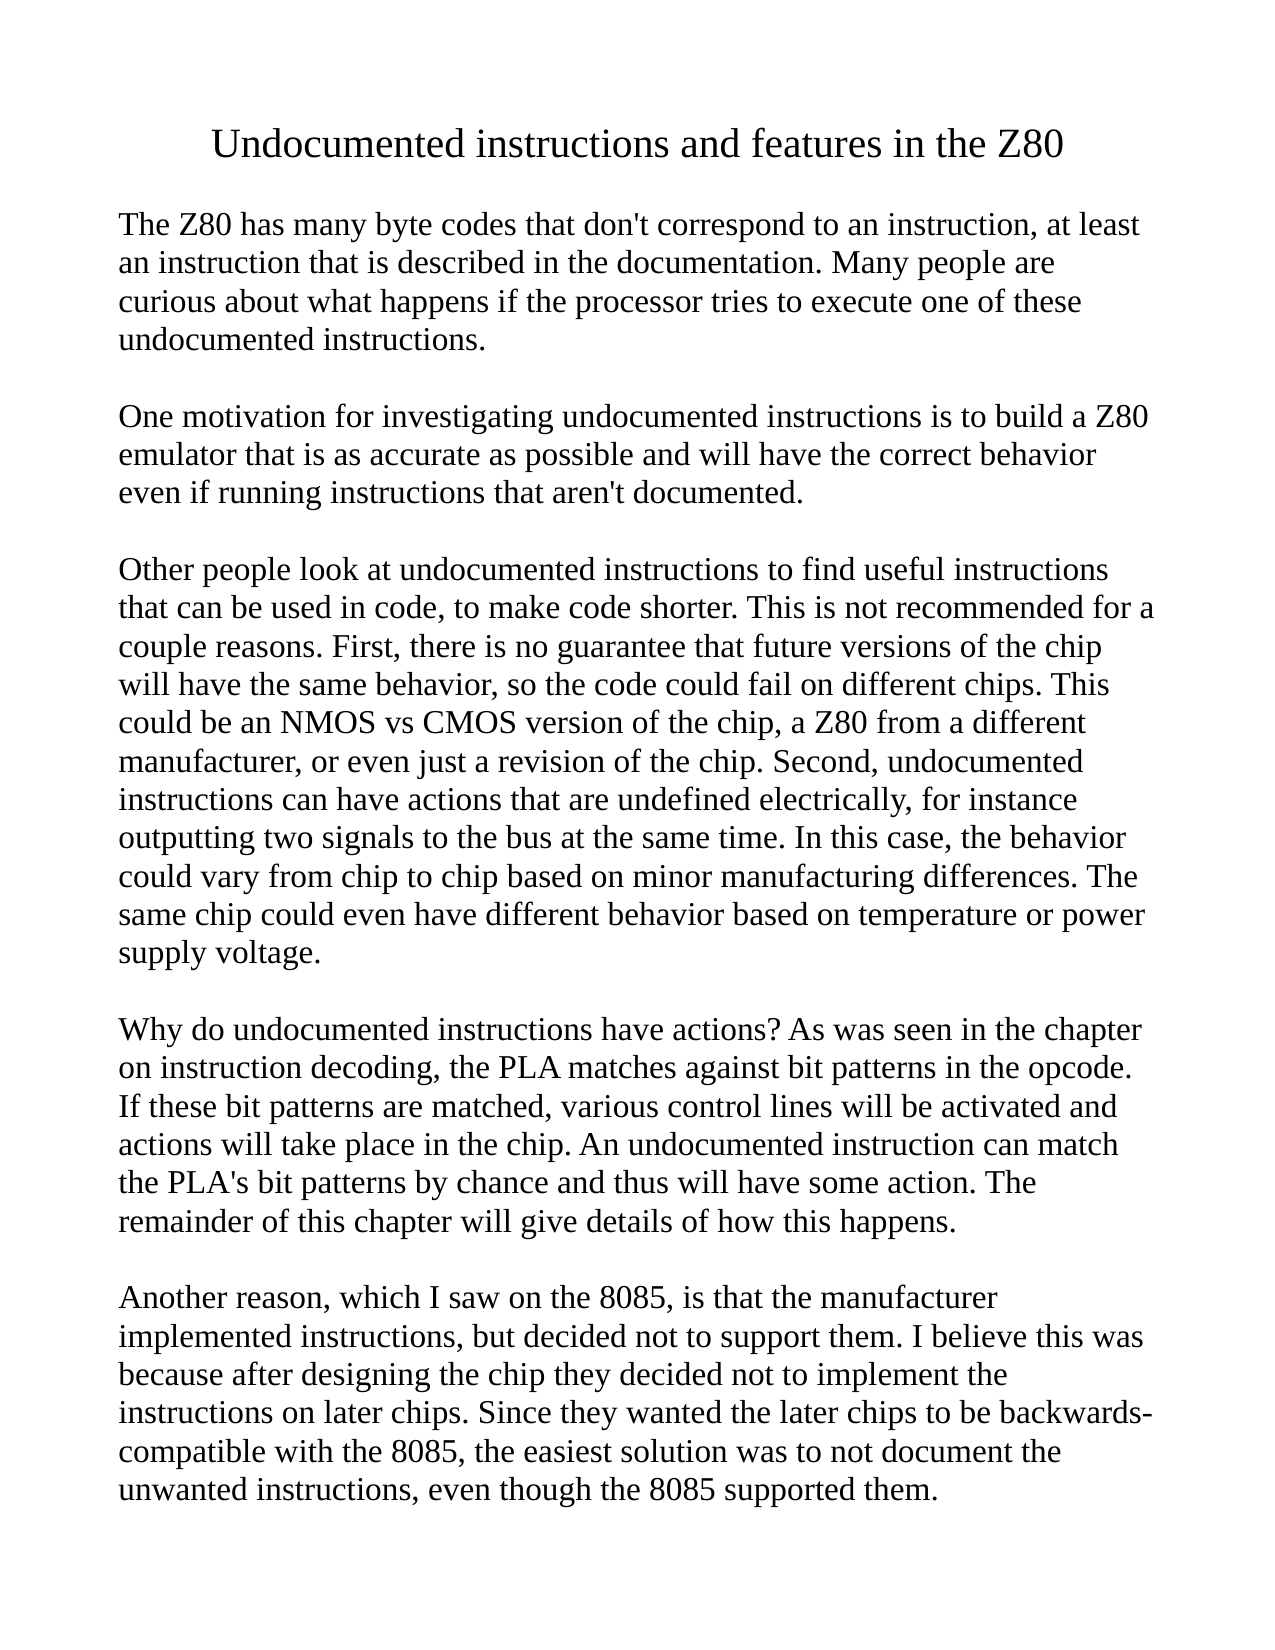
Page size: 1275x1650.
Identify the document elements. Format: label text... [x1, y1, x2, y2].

text The Z80 has many byte codes that don't correspond to an instruction, at least an instruction that is described in the documentation. Many people are curious about what happens if the processor tries to execute one of these undocumented instructions. [118, 204, 1157, 358]
text Other people look at undocumented instructions to find useful instructions that can be used in code, to make code shorter. This is not recommended for a couple reasons. First, there is no guarantee that future versions of the chip will have the same behavior, so the code could fail on different chips. This could be an NMOS vs CMOS version of the chip, a Z80 from a different manufacturer, or even just a revision of the chip. Second, undocumented instructions can have actions that are undefined electrically, for instance outputting two signals to the bus at the same time. In this case, the behavior could vary from chip to chip based on minor manufacturing differences. The same chip could even have different behavior based on temperature or power supply voltage. [118, 549, 1157, 971]
text Another reason, which I saw on the 8085, is that the manufacturer implemented instructions, but decided not to support them. I believe this was because after designing the chip they decided not to implement the instructions on later chips. Since they wanted the later chips to be backwards-compatible with the 8085, the easiest solution was to not document the unwanted instructions, even though the 8085 supported them. [118, 1278, 1157, 1508]
text One motivation for investigating undocumented instructions is to build a Z80 emulator that is as accurate as possible and will have the correct behavior even if running instructions that aren't documented. [118, 396, 1157, 511]
text Why do undocumented instructions have actions? As was seen in the chapter on instruction decoding, the PLA matches against bit patterns in the opcode. If these bit patterns are matched, various control lines will be activated and actions will take place in the chip. An undocumented instruction can match the PLA's bit patterns by chance and thus will have some action. The remainder of this chapter will give details of how this happens. [118, 1009, 1157, 1239]
text Undocumented instructions and features in the Z80 [118, 118, 1157, 166]
